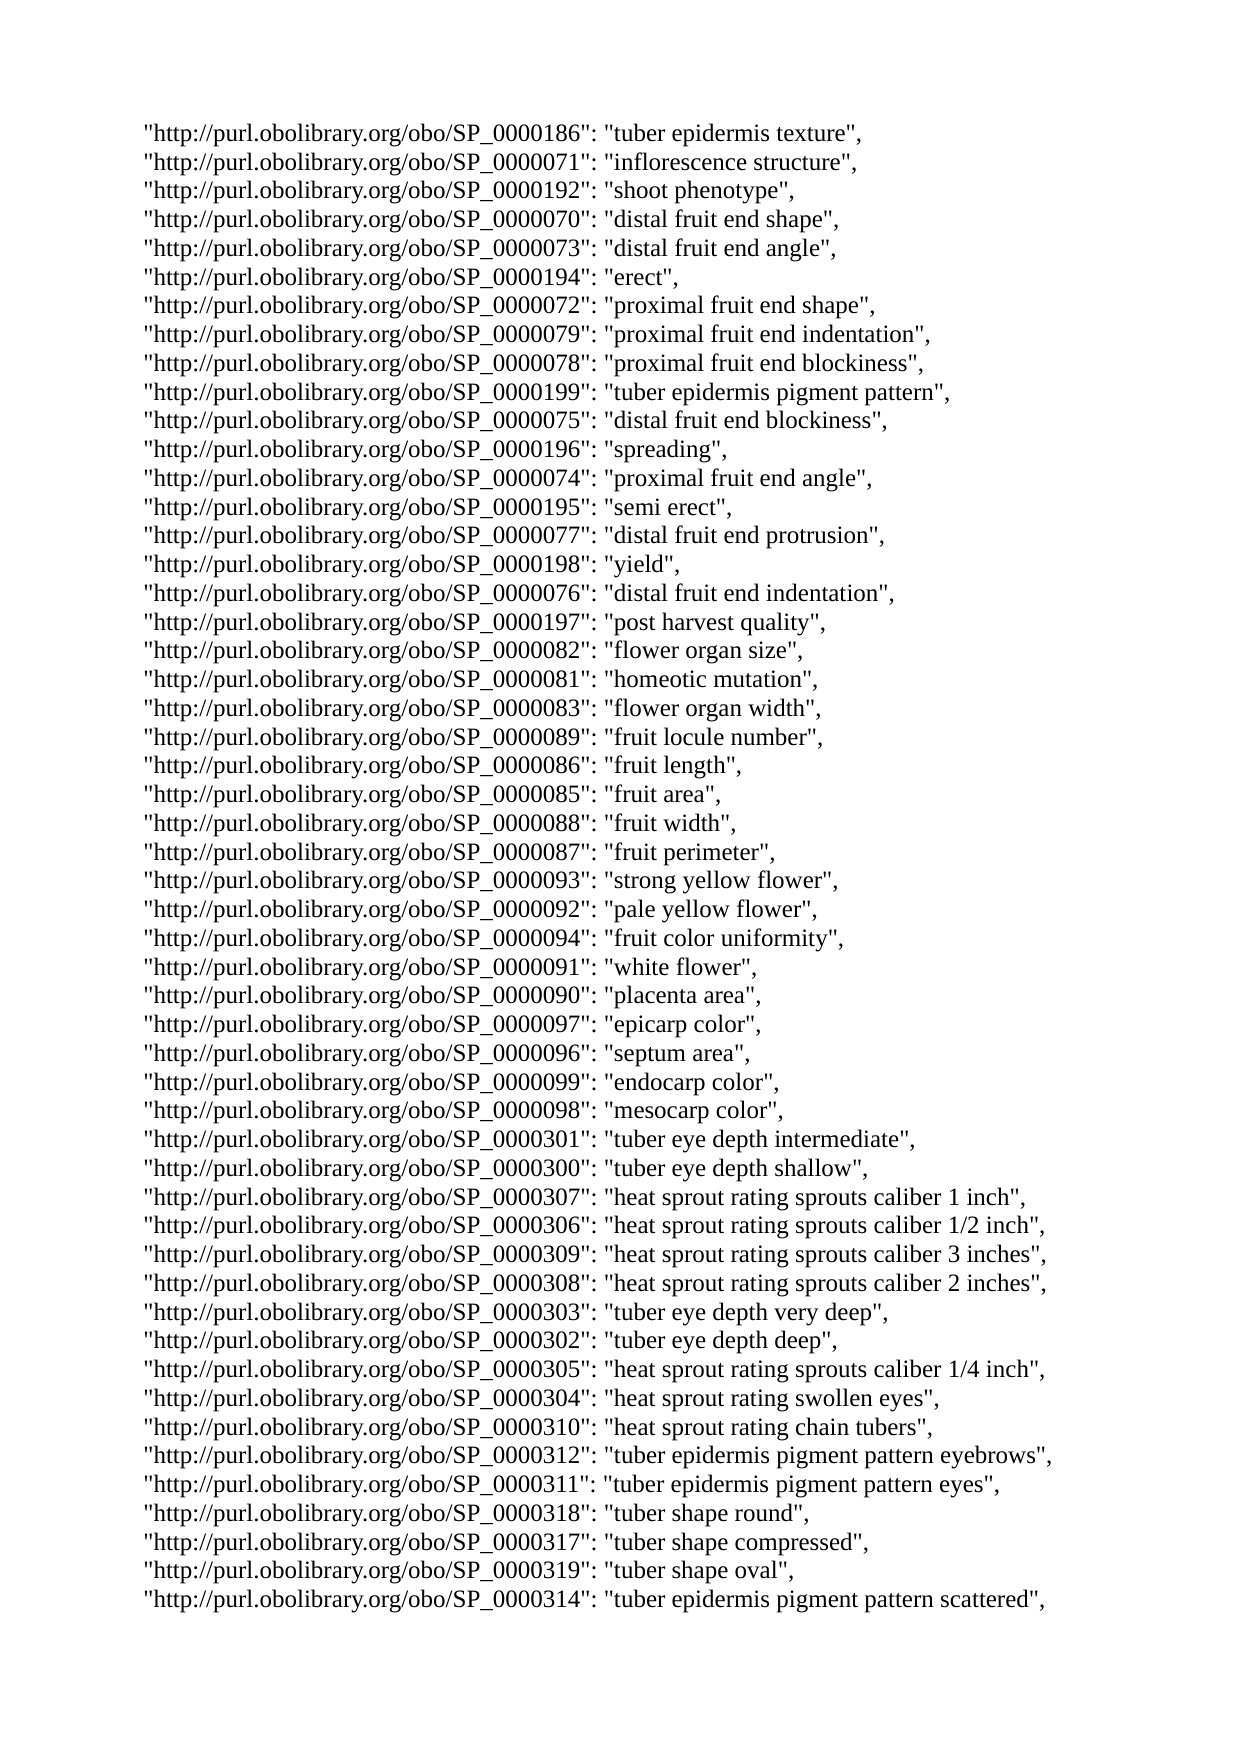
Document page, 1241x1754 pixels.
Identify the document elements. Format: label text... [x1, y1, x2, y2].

text "http://purl.obolibrary.org/obo/SP_0000306": "heat sprout rating sprouts caliber 1/2 inch", [118, 1211, 1122, 1239]
text "http://purl.obolibrary.org/obo/SP_0000081": "homeotic mutation", [118, 664, 1122, 693]
text "http://purl.obolibrary.org/obo/SP_0000199": "tuber epidermis pigment pattern", [118, 377, 1122, 406]
text "http://purl.obolibrary.org/obo/SP_0000079": "proximal fruit end indentation", [118, 319, 1122, 348]
text "http://purl.obolibrary.org/obo/SP_0000310": "heat sprout rating chain tubers", [118, 1412, 1122, 1441]
text "http://purl.obolibrary.org/obo/SP_0000085": "fruit area", [118, 779, 1122, 808]
text "http://purl.obolibrary.org/obo/SP_0000097": "epicarp color", [118, 1009, 1122, 1038]
text "http://purl.obolibrary.org/obo/SP_0000196": "spreading", [118, 434, 1122, 463]
text "http://purl.obolibrary.org/obo/SP_0000077": "distal fruit end protrusion", [118, 521, 1122, 549]
text "http://purl.obolibrary.org/obo/SP_0000083": "flower organ width", [118, 693, 1122, 722]
text "http://purl.obolibrary.org/obo/SP_0000307": "heat sprout rating sprouts caliber 1 inch", [118, 1182, 1122, 1211]
text "http://purl.obolibrary.org/obo/SP_0000303": "tuber eye depth very deep", [118, 1297, 1122, 1326]
text "http://purl.obolibrary.org/obo/SP_0000091": "white flower", [118, 952, 1122, 981]
text "http://purl.obolibrary.org/obo/SP_0000090": "placenta area", [118, 981, 1122, 1009]
text "http://purl.obolibrary.org/obo/SP_0000093": "strong yellow flower", [118, 866, 1122, 894]
text "http://purl.obolibrary.org/obo/SP_0000094": "fruit color uniformity", [118, 923, 1122, 952]
text "http://purl.obolibrary.org/obo/SP_0000099": "endocarp color", [118, 1067, 1122, 1096]
text "http://purl.obolibrary.org/obo/SP_0000305": "heat sprout rating sprouts caliber 1/4 inch", [118, 1354, 1122, 1383]
text "http://purl.obolibrary.org/obo/SP_0000082": "flower organ size", [118, 636, 1122, 664]
text "http://purl.obolibrary.org/obo/SP_0000088": "fruit width", [118, 808, 1122, 837]
text "http://purl.obolibrary.org/obo/SP_0000318": "tuber shape round", [118, 1498, 1122, 1527]
text "http://purl.obolibrary.org/obo/SP_0000197": "post harvest quality", [118, 607, 1122, 636]
text "http://purl.obolibrary.org/obo/SP_0000076": "distal fruit end indentation", [118, 578, 1122, 607]
text "http://purl.obolibrary.org/obo/SP_0000070": "distal fruit end shape", [118, 204, 1122, 233]
text "http://purl.obolibrary.org/obo/SP_0000319": "tuber shape oval", [118, 1556, 1122, 1584]
text "http://purl.obolibrary.org/obo/SP_0000309": "heat sprout rating sprouts caliber 3 inches", [118, 1239, 1122, 1268]
text "http://purl.obolibrary.org/obo/SP_0000092": "pale yellow flower", [118, 894, 1122, 923]
text "http://purl.obolibrary.org/obo/SP_0000096": "septum area", [118, 1038, 1122, 1067]
text "http://purl.obolibrary.org/obo/SP_0000311": "tuber epidermis pigment pattern eyes", [118, 1469, 1122, 1498]
text "http://purl.obolibrary.org/obo/SP_0000089": "fruit locule number", [118, 722, 1122, 751]
text "http://purl.obolibrary.org/obo/SP_0000317": "tuber shape compressed", [118, 1527, 1122, 1556]
text "http://purl.obolibrary.org/obo/SP_0000194": "erect", [118, 262, 1122, 291]
text "http://purl.obolibrary.org/obo/SP_0000186": "tuber epidermis texture", [118, 118, 1122, 147]
text "http://purl.obolibrary.org/obo/SP_0000198": "yield", [118, 549, 1122, 578]
text "http://purl.obolibrary.org/obo/SP_0000301": "tuber eye depth intermediate", [118, 1124, 1122, 1153]
text "http://purl.obolibrary.org/obo/SP_0000300": "tuber eye depth shallow", [118, 1153, 1122, 1182]
text "http://purl.obolibrary.org/obo/SP_0000071": "inflorescence structure", [118, 147, 1122, 176]
text "http://purl.obolibrary.org/obo/SP_0000073": "distal fruit end angle", [118, 233, 1122, 262]
text "http://purl.obolibrary.org/obo/SP_0000075": "distal fruit end blockiness", [118, 406, 1122, 434]
text "http://purl.obolibrary.org/obo/SP_0000074": "proximal fruit end angle", [118, 463, 1122, 492]
text "http://purl.obolibrary.org/obo/SP_0000086": "fruit length", [118, 751, 1122, 779]
text "http://purl.obolibrary.org/obo/SP_0000078": "proximal fruit end blockiness", [118, 348, 1122, 377]
text "http://purl.obolibrary.org/obo/SP_0000098": "mesocarp color", [118, 1096, 1122, 1124]
text "http://purl.obolibrary.org/obo/SP_0000192": "shoot phenotype", [118, 176, 1122, 204]
text "http://purl.obolibrary.org/obo/SP_0000195": "semi erect", [118, 492, 1122, 521]
text "http://purl.obolibrary.org/obo/SP_0000314": "tuber epidermis pigment pattern scattered", [118, 1584, 1122, 1613]
text "http://purl.obolibrary.org/obo/SP_0000312": "tuber epidermis pigment pattern eyebrows", [118, 1441, 1122, 1469]
text "http://purl.obolibrary.org/obo/SP_0000308": "heat sprout rating sprouts caliber 2 inches", [118, 1268, 1122, 1297]
text "http://purl.obolibrary.org/obo/SP_0000304": "heat sprout rating swollen eyes", [118, 1383, 1122, 1412]
text "http://purl.obolibrary.org/obo/SP_0000072": "proximal fruit end shape", [118, 291, 1122, 319]
text "http://purl.obolibrary.org/obo/SP_0000087": "fruit perimeter", [118, 837, 1122, 866]
text "http://purl.obolibrary.org/obo/SP_0000302": "tuber eye depth deep", [118, 1326, 1122, 1354]
